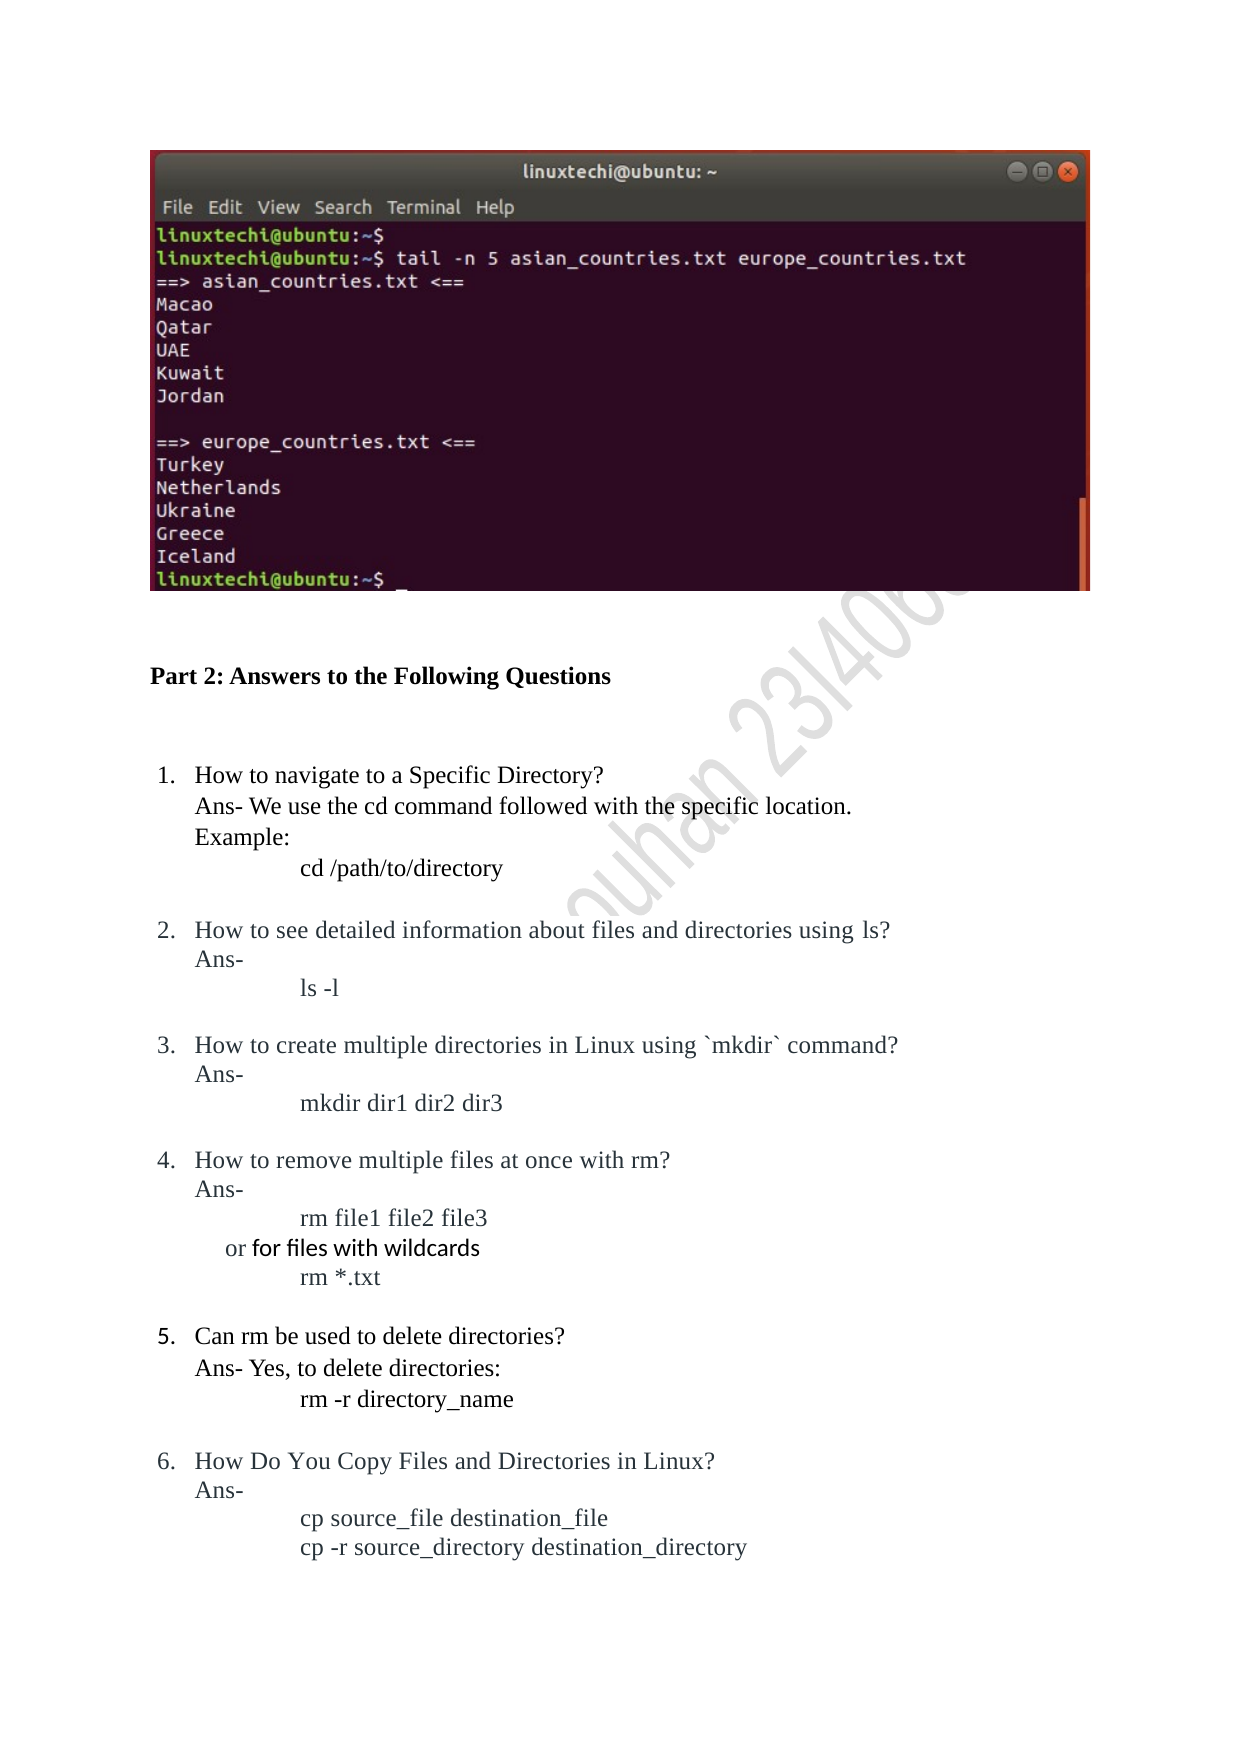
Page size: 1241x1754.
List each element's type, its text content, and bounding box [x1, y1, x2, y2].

picture [150, 150, 1091, 591]
subtitle How to create multiple directories in Linux using `mkdir` command? [157, 1031, 1090, 1059]
list Example: [194, 822, 1090, 851]
subtitle cp source_file destination_file [194, 1503, 1090, 1532]
list How to navigate to a Specific Directory? [157, 760, 1090, 789]
subtitle Ans- [194, 1475, 1090, 1503]
subtitle Ans- [194, 1174, 1090, 1203]
subtitle Ans- [194, 944, 1090, 973]
subtitle rm *.txt [269, 1262, 1090, 1291]
subtitle cp -r source_directory destination_directory [269, 1532, 1090, 1561]
list Ans- Yes, to delete directories: [194, 1353, 1090, 1382]
subtitle How Do You Copy Files and Directories in Linux? [157, 1446, 1090, 1475]
text Part 2: Answers to the Following Questions [150, 661, 1090, 690]
subtitle Ans- [194, 1059, 1090, 1088]
subtitle How to see detailed information about files and directories using ls? [157, 916, 1090, 944]
list cd /path/to/directory [194, 853, 1090, 882]
list Ans- We use the cd command followed with the specific location. [194, 791, 1090, 820]
subtitle rm file1 file2 file3 [194, 1203, 1090, 1232]
subtitle ls -l [269, 973, 1090, 1002]
subtitle or for files with wildcards [194, 1232, 1090, 1262]
subtitle mkdir dir1 dir2 dir3 [194, 1088, 1090, 1117]
list rm -r directory_name [194, 1384, 1090, 1413]
subtitle How to remove multiple files at once with rm? [157, 1146, 1090, 1174]
list Can rm be used to delete directories? [157, 1320, 1090, 1350]
